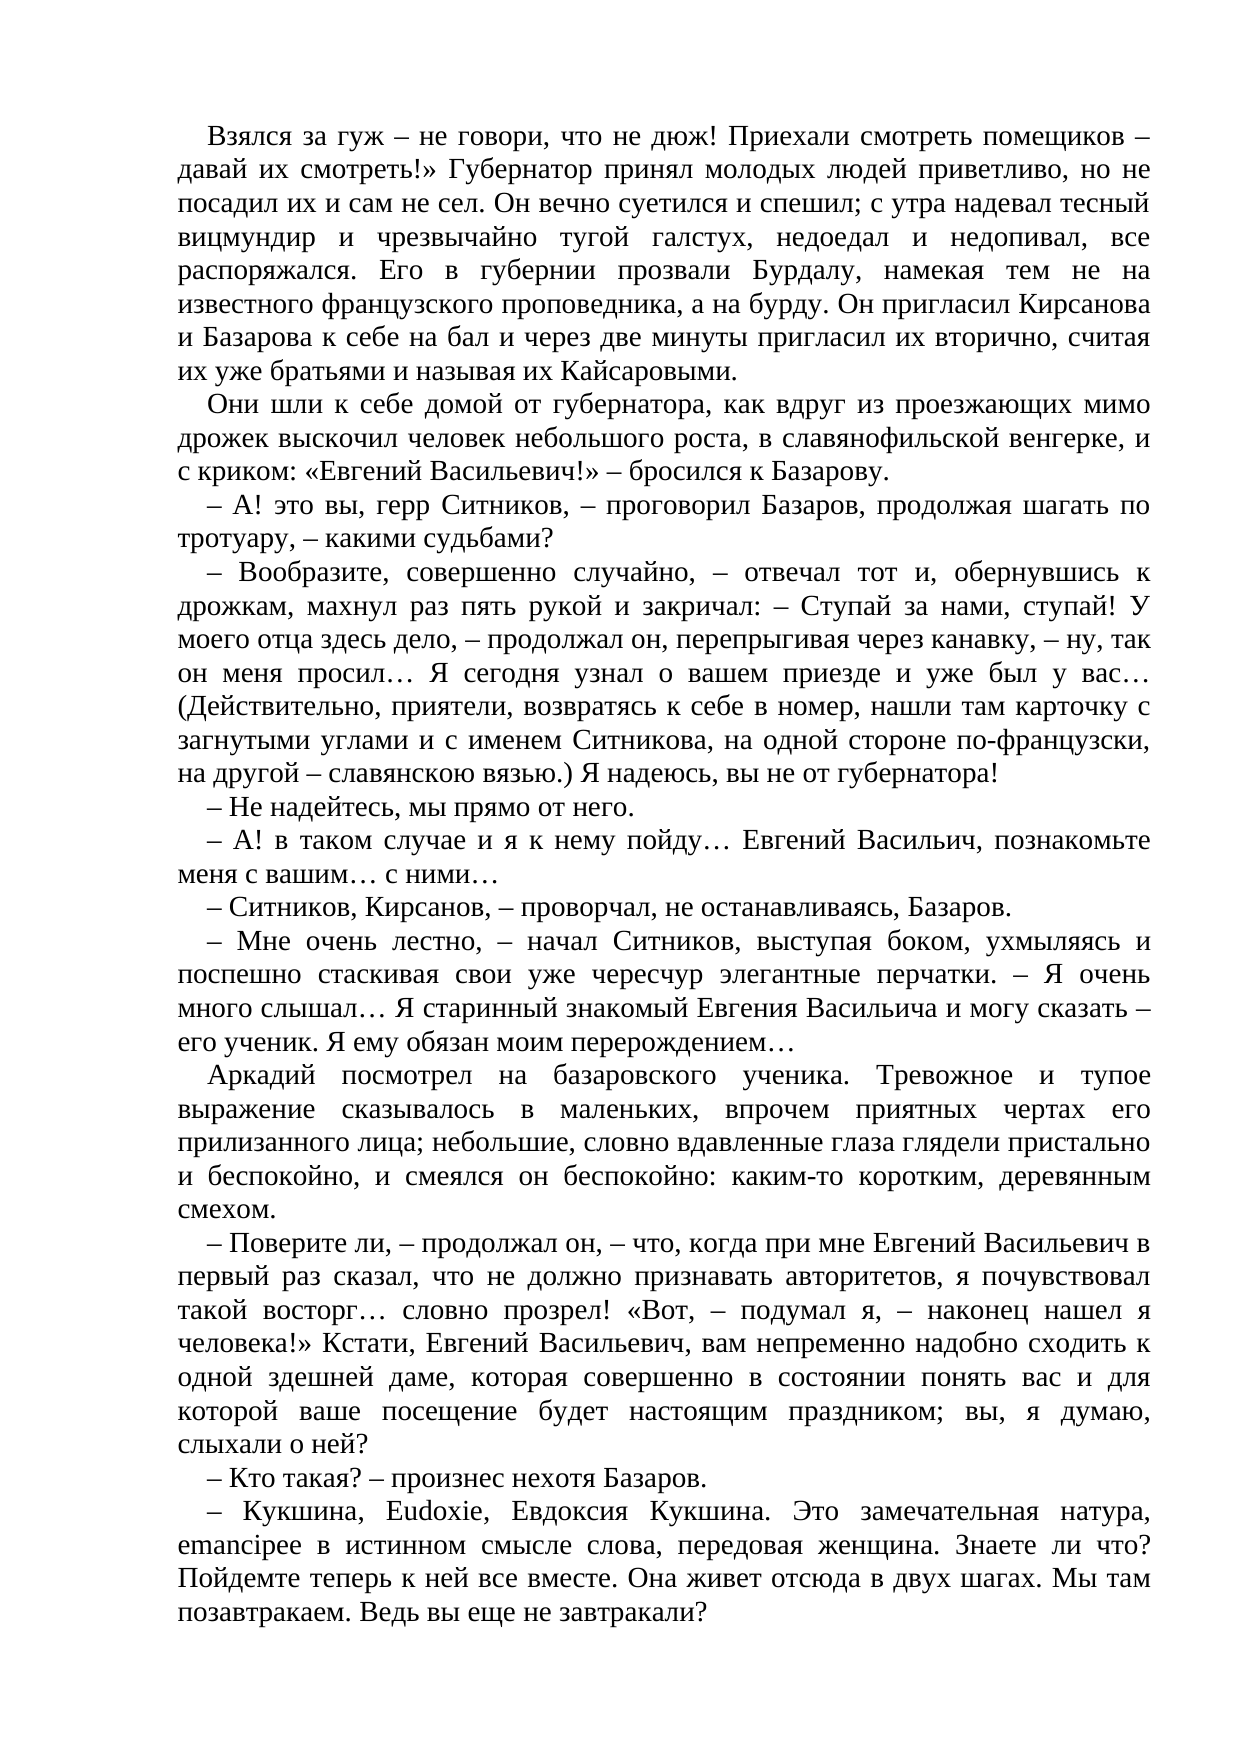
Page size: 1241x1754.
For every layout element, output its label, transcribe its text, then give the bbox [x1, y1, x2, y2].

text – Вообразите, совершенно случайно, – отвечал тот и, обернувшись к дрожкам, махнул раз пять рукой и закричал: – Ступай за нами, ступай! У моего отца здесь дело, – продолжал он, перепрыгивая через канавку, – ну, так он меня просил… Я сегодня узнал о вашем приезде и уже был у вас… (Действительно, приятели, возвратясь к себе в номер, нашли там карточку с загнутыми углами и с именем Ситникова, на одной стороне по-французски, на другой – славянскою вязью.) Я надеюсь, вы не от губернатора! [177, 554, 1152, 789]
text – А! в таком случае и я к нему пойду… Евгений Васильич, познакомьте меня с вашим… с ними… [177, 822, 1152, 889]
text Они шли к себе домой от губернатора, как вдруг из проезжающих мимо дрожек выскочил человек небольшого роста, в славянофильской венгерке, и с криком: «Евгений Васильевич!» – бросился к Базарову. [177, 386, 1152, 487]
text – Мне очень лестно, – начал Ситников, выступая боком, ухмыляясь и поспешно стаскивая свои уже чересчур элегантные перчатки. – Я очень много слышал… Я старинный знакомый Евгения Васильича и могу сказать – его ученик. Я ему обязан моим перерождением… [177, 923, 1152, 1057]
text Аркадий посмотрел на базаровского ученика. Тревожное и тупое выражение сказывалось в маленьких, впрочем приятных чертах его прилизанного лица; небольшие, словно вдавленные глаза глядели пристально и беспокойно, и смеялся он беспокойно: каким-то коротким, деревянным смехом. [177, 1057, 1152, 1225]
text – Ситников, Кирсанов, – проворчал, не останавливаясь, Базаров. [177, 889, 1152, 923]
text – Кто такая? – произнес нехотя Базаров. [177, 1460, 1152, 1493]
text – Кукшина, Eudoxie, Евдоксия Кукшина. Это замечательная натура, emancipee в истинном смысле слова, передовая женщина. Знаете ли что? Пойдемте теперь к ней все вместе. Она живет отсюда в двух шагах. Мы там позавтракаем. Ведь вы еще не завтракали? [177, 1493, 1152, 1627]
text – Поверите ли, – продолжал он, – что, когда при мне Евгений Васильевич в первый раз сказал, что не должно признавать авторитетов, я почувствовал такой восторг… словно прозрел! «Вот, – подумал я, – наконец нашел я человека!» Кстати, Евгений Васильевич, вам непременно надобно сходить к одной здешней даме, которая совершенно в состоянии понять вас и для которой ваше посещение будет настоящим праздником; вы, я думаю, слыхали о ней? [177, 1225, 1152, 1460]
text – Не надейтесь, мы прямо от него. [177, 789, 1152, 822]
text – А! это вы, герр Ситников, – проговорил Базаров, продолжая шагать по тротуару, – какими судьбами? [177, 487, 1152, 554]
text Взялся за гуж – не говори, что не дюж! Приехали смотреть помещиков – давай их смотреть!» Губернатор принял молодых людей приветливо, но не посадил их и сам не сел. Он вечно суетился и спешил; с утра надевал тесный вицмундир и чрезвычайно тугой галстух, недоедал и недопивал, все распоряжался. Его в губернии прозвали Бурдалу, намекая тем не на известного французского проповедника, а на бурду. Он пригласил Кирсанова и Базарова к себе на бал и через две минуты пригласил их вторично, считая их уже братьями и называя их Кайсаровыми. [177, 118, 1152, 386]
